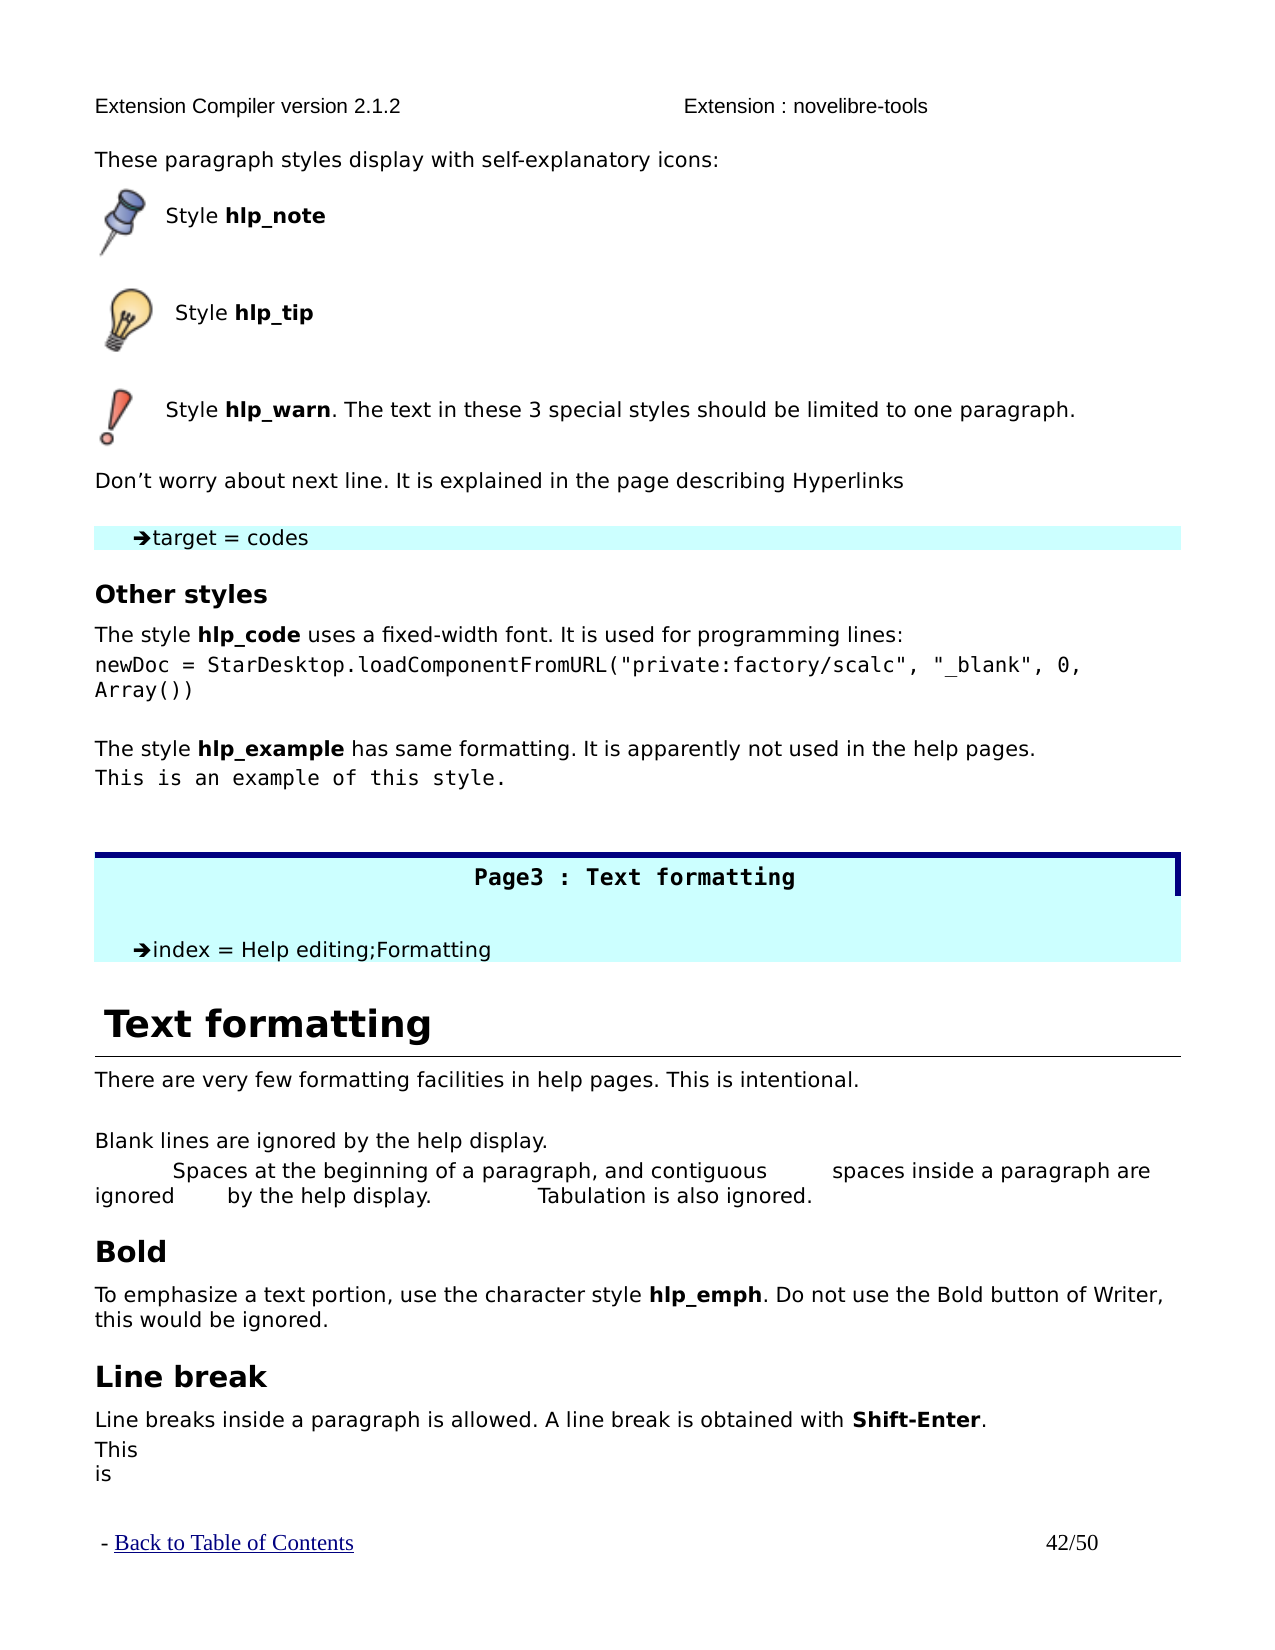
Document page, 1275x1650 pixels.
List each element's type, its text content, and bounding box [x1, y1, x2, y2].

text Page3 : Text formatting [94, 853, 1175, 896]
text Bold [94, 1236, 1181, 1270]
list Style hlp_tip [94, 283, 1181, 358]
text The style hlp_code uses a fixed-width font. It is used for programming lines: [94, 623, 1181, 648]
picture [95, 382, 138, 453]
text The style hlp_example has same formatting. It is apparently not used in the help pages. [94, 737, 1181, 761]
text These paragraph styles display with self-explanatory icons: [94, 147, 1181, 172]
text Line breaks inside a paragraph is allowed. A line break is obtained with Shift-Enter. [94, 1407, 1181, 1432]
list Style hlp_warn. The text in these 3 special styles should be limited to one paragraph. [94, 381, 1181, 454]
text Line break [94, 1360, 1181, 1394]
picture [95, 187, 151, 259]
list index = Help editing;Formatting [94, 938, 1181, 962]
text There are very few formatting facilities in help pages. This is intentional. [94, 1068, 1181, 1093]
list target = codes [94, 526, 1181, 550]
text Don’t worry about next line. It is explained in the page describing Hyperlinks [94, 469, 1181, 493]
text Text formatting [94, 993, 1181, 1056]
text newDoc = StarDesktop.loadComponentFromURL("private:factory/scalc", "_blank", 0, Array()) [94, 653, 1181, 702]
text To emphasize a text portion, use the character style hlp_emph. Do not use the Bold button of Writer, this would be ignored. [94, 1283, 1181, 1332]
list Style hlp_note [151, 187, 1181, 259]
text Blank lines are ignored by the help display. [94, 1129, 1181, 1153]
text This is [94, 1438, 1181, 1487]
text This is an example of this style. [94, 766, 1181, 791]
picture [95, 284, 163, 357]
text Other styles [94, 581, 1181, 610]
text Spaces at the beginning of a paragraph, and contiguous spaces inside a paragraph are ignored by the help display. Tabulation is also ignored. [94, 1159, 1181, 1208]
